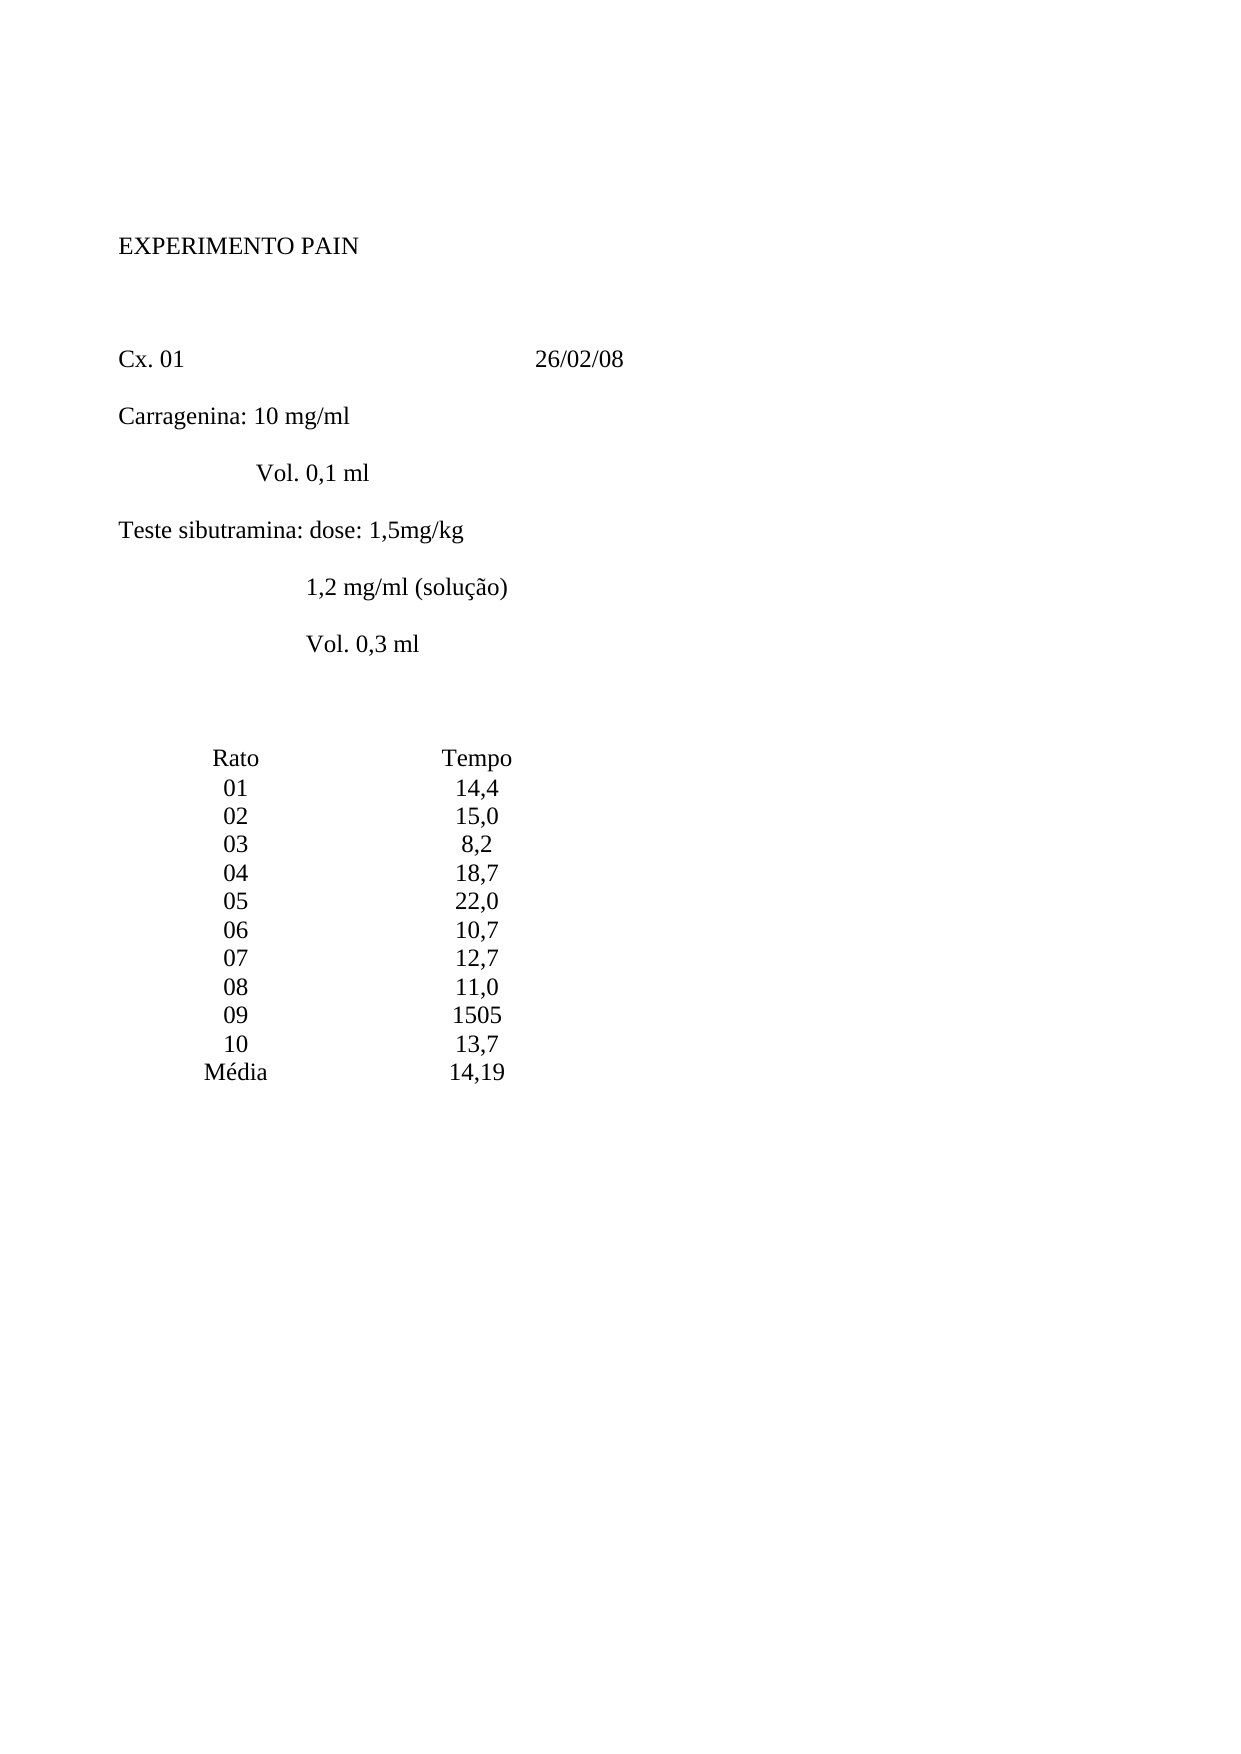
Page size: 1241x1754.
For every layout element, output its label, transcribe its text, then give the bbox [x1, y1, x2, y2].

table_cell 01 [118, 774, 359, 802]
table_cell 14,4 [359, 774, 600, 802]
table_cell 1505 [359, 1001, 600, 1030]
table_cell 10,7 [359, 916, 600, 944]
text EXPERIMENTO PAIN [118, 232, 1122, 259]
table_cell 15,0 [359, 802, 600, 831]
table_cell 06 [118, 916, 359, 944]
text Vol. 0,3 ml [118, 630, 1122, 658]
text Vol. 0,1 ml [118, 459, 1122, 487]
table_cell 08 [118, 973, 359, 1001]
table_cell 8,2 [359, 831, 600, 859]
table_cell 10 [118, 1030, 359, 1058]
text Cx. 01 26/02/08 [118, 346, 1122, 373]
table_cell Média [118, 1058, 359, 1088]
table_cell 07 [118, 944, 359, 973]
table_cell 03 [118, 831, 359, 859]
text Teste sibutramina: dose: 1,5mg/kg [118, 516, 1122, 544]
table_cell 04 [118, 859, 359, 887]
table_cell 14,19 [359, 1058, 600, 1088]
table_cell 02 [118, 802, 359, 831]
table_cell 11,0 [359, 973, 600, 1001]
text Carragenina: 10 mg/ml [118, 402, 1122, 430]
table_header Tempo [359, 744, 600, 774]
text 1,2 mg/ml (solução) [118, 573, 1122, 601]
table_cell 12,7 [359, 944, 600, 973]
table_cell 13,7 [359, 1030, 600, 1058]
table_cell 18,7 [359, 859, 600, 887]
table_header Rato [118, 744, 359, 774]
table_cell 05 [118, 888, 359, 916]
table_cell 22,0 [359, 888, 600, 916]
table_cell 09 [118, 1001, 359, 1030]
